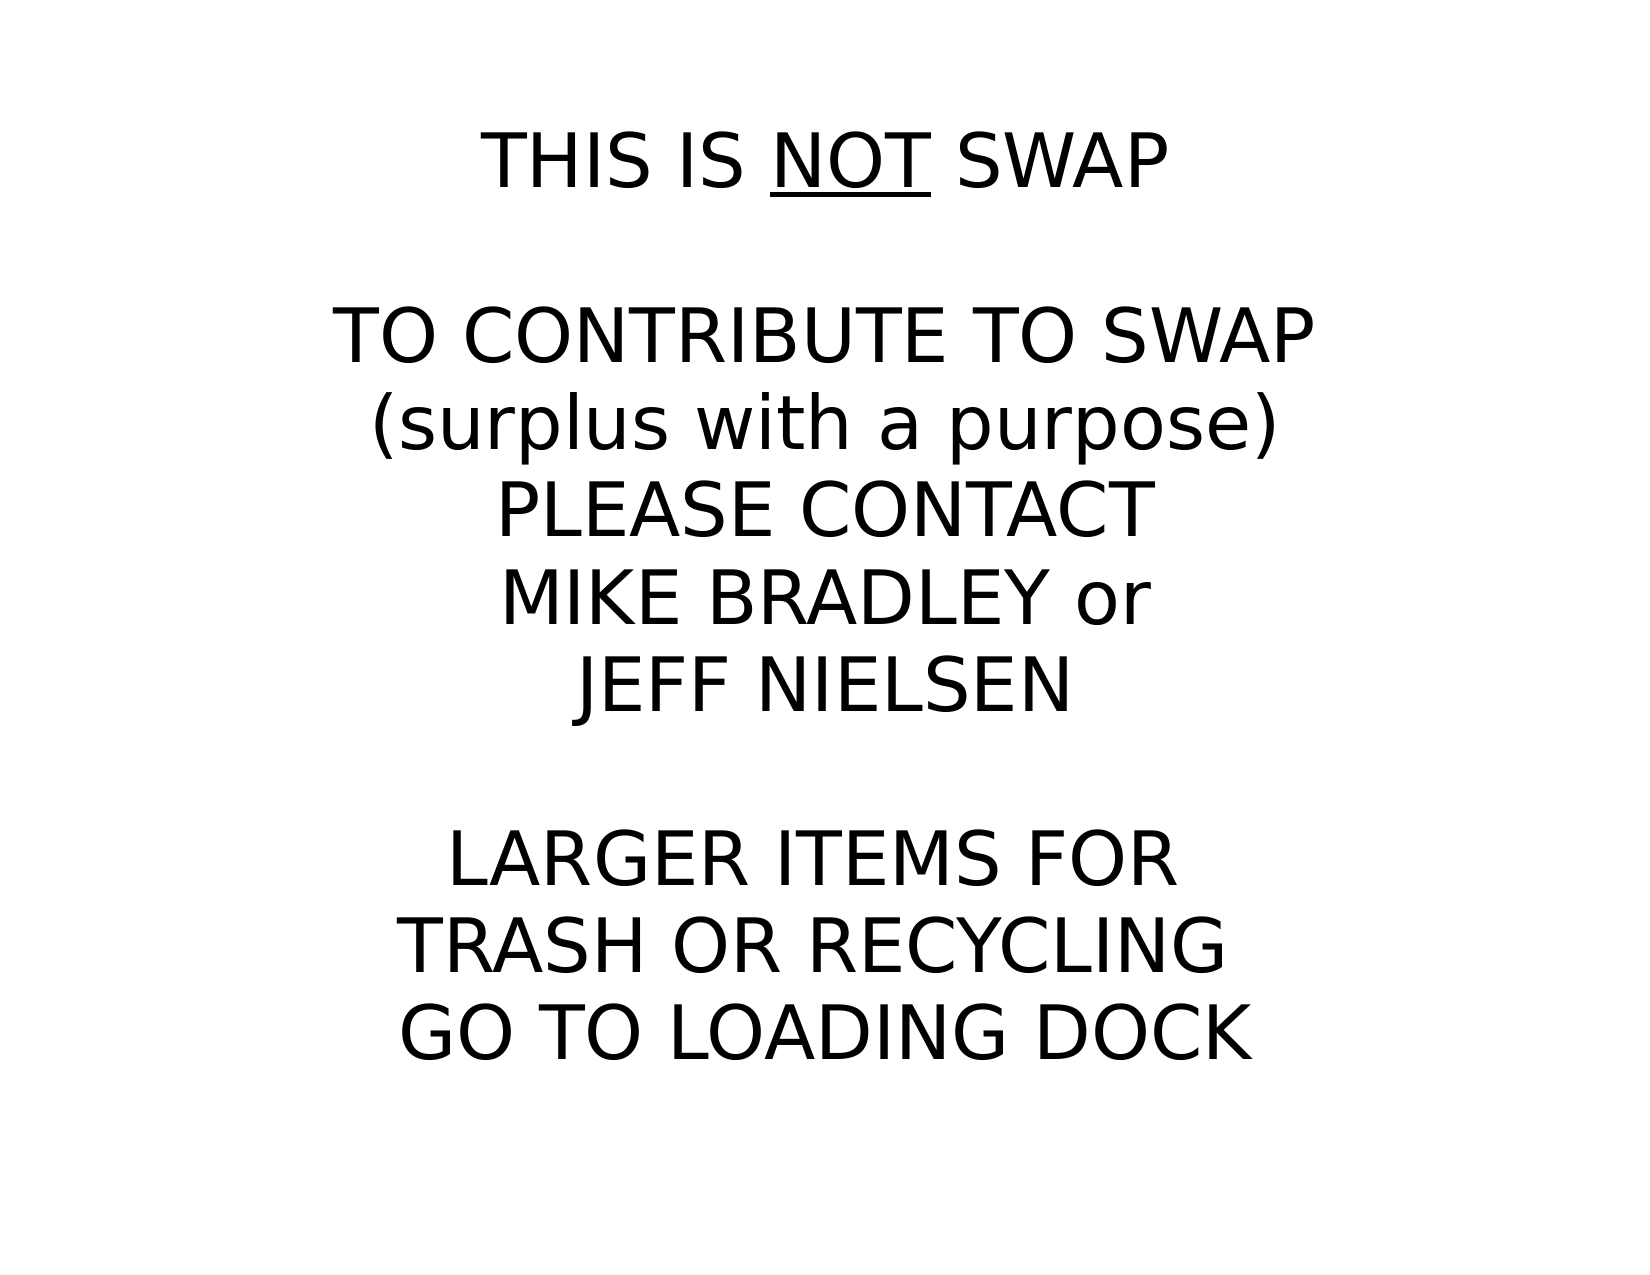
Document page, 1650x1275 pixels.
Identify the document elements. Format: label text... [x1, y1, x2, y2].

text JEFF NIELSEN [118, 642, 1532, 729]
text GO TO LOADING DOCK [118, 990, 1532, 1077]
text TRASH OR RECYCLING [118, 903, 1532, 990]
text (surplus with a purpose) [118, 380, 1532, 467]
text MIKE BRADLEY or [118, 554, 1532, 642]
text TO CONTRIBUTE TO SWAP [118, 293, 1532, 380]
text PLEASE CONTACT [118, 467, 1532, 554]
text THIS IS NOT SWAP [118, 118, 1532, 205]
text LARGER ITEMS FOR [118, 815, 1532, 903]
